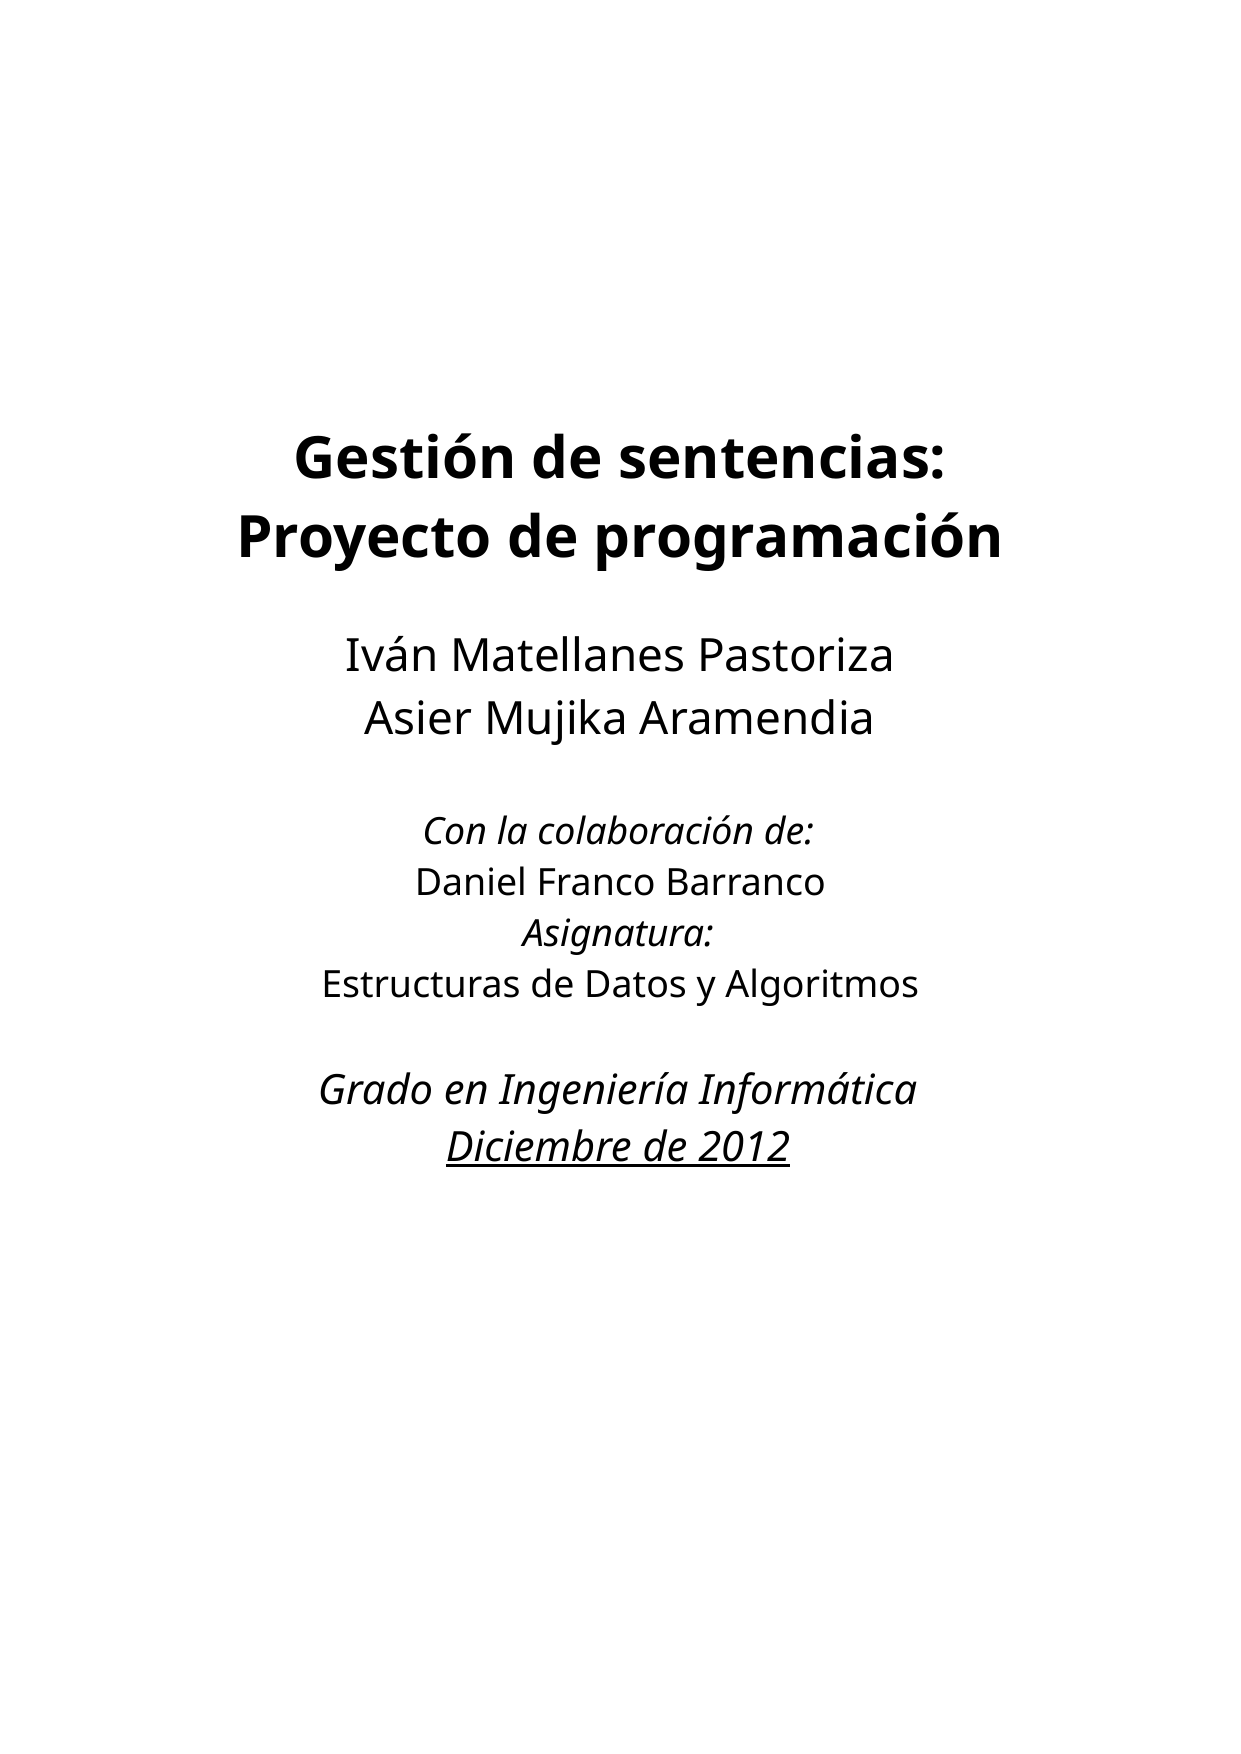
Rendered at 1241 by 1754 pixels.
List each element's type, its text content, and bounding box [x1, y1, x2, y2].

text Iván Matellanes Pastoriza [177, 623, 1063, 685]
text Daniel Franco Barranco [177, 855, 1063, 906]
text Estructuras de Datos y Algoritmos [177, 957, 1063, 1008]
text Grado en Ingeniería Informática [177, 1059, 1063, 1116]
text Asignatura: [177, 906, 1063, 957]
text Gestión de sentencias: [177, 416, 1063, 495]
text Asier Mujika Aramendia [177, 685, 1063, 748]
text Diciembre de 2012 [177, 1116, 1063, 1173]
text Con la colaboración de: [177, 804, 1063, 855]
text Proyecto de programación [177, 495, 1063, 575]
